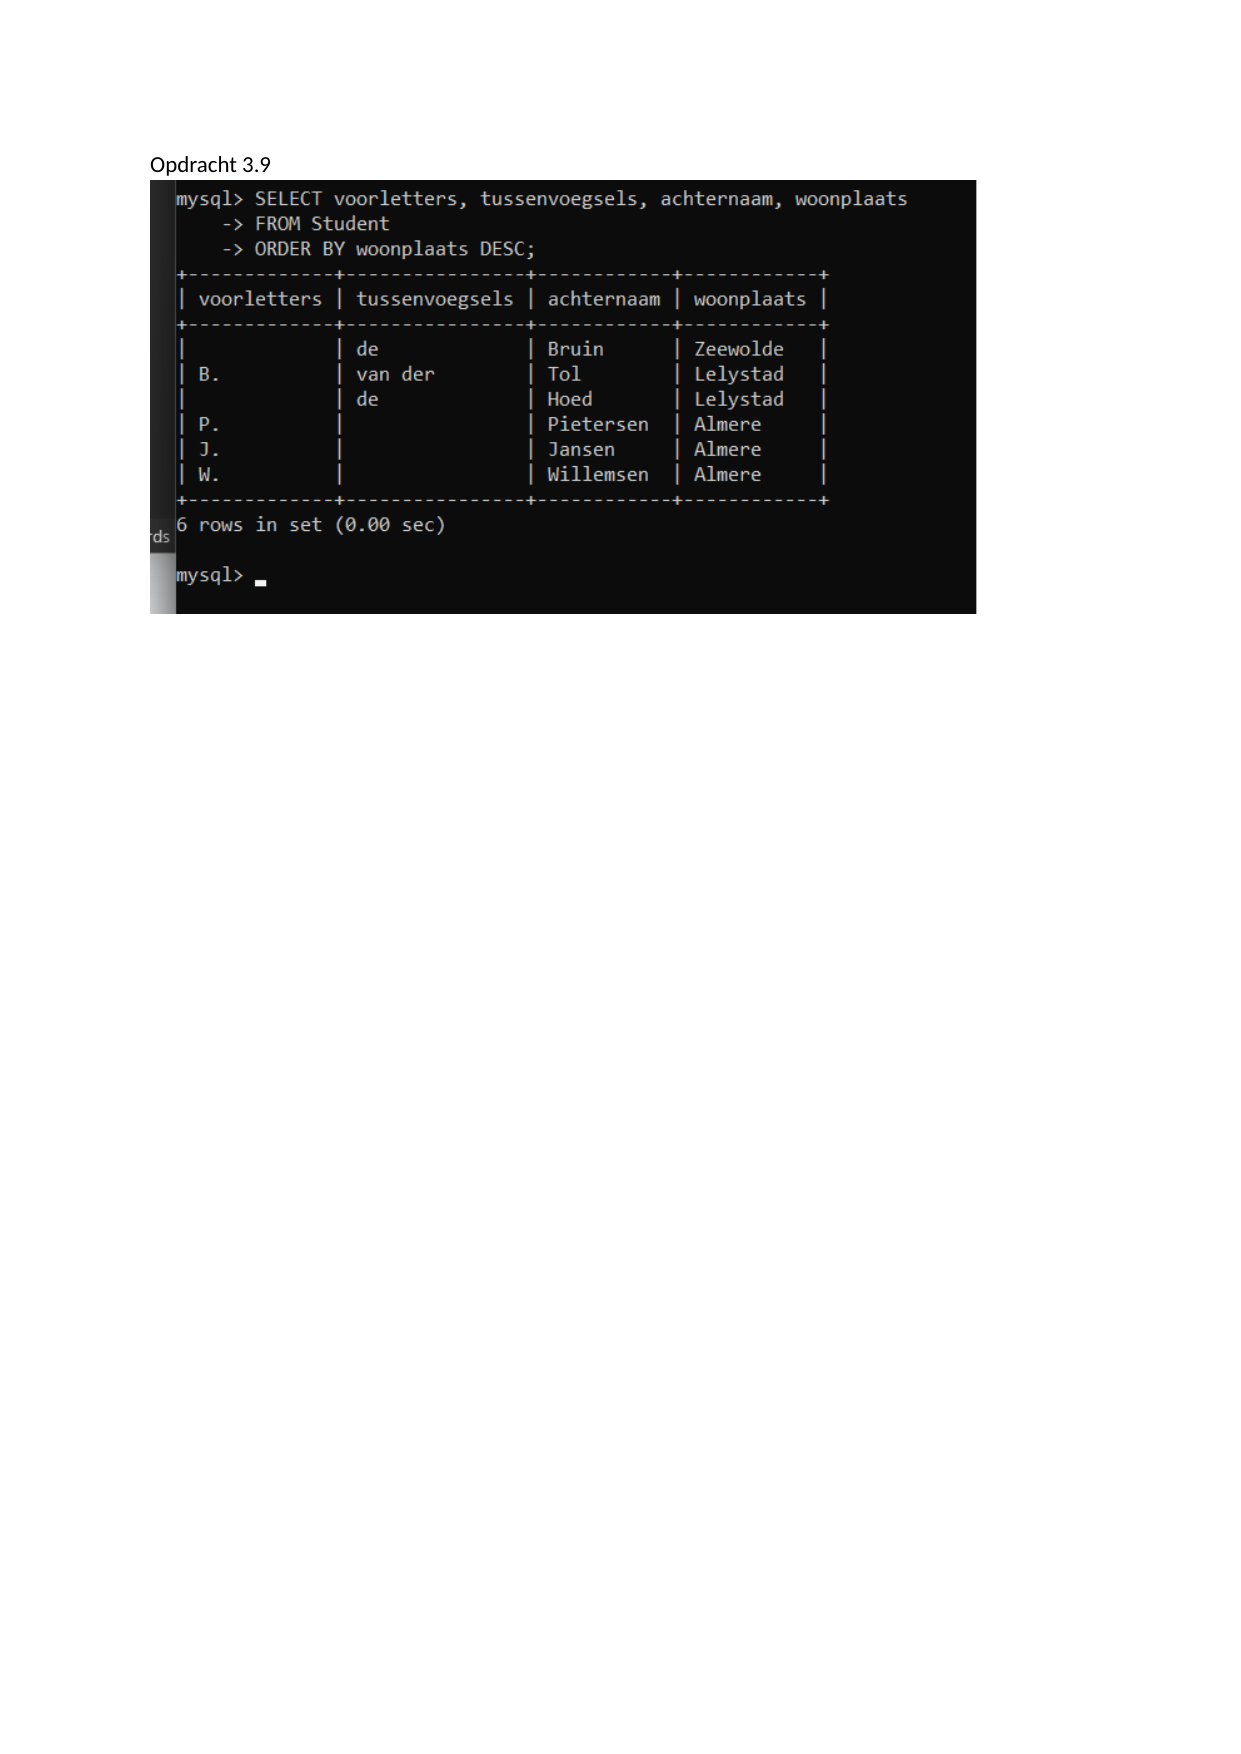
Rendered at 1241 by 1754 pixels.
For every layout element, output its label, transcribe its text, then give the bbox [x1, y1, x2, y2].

text Opdracht 3.9 [150, 150, 1090, 614]
